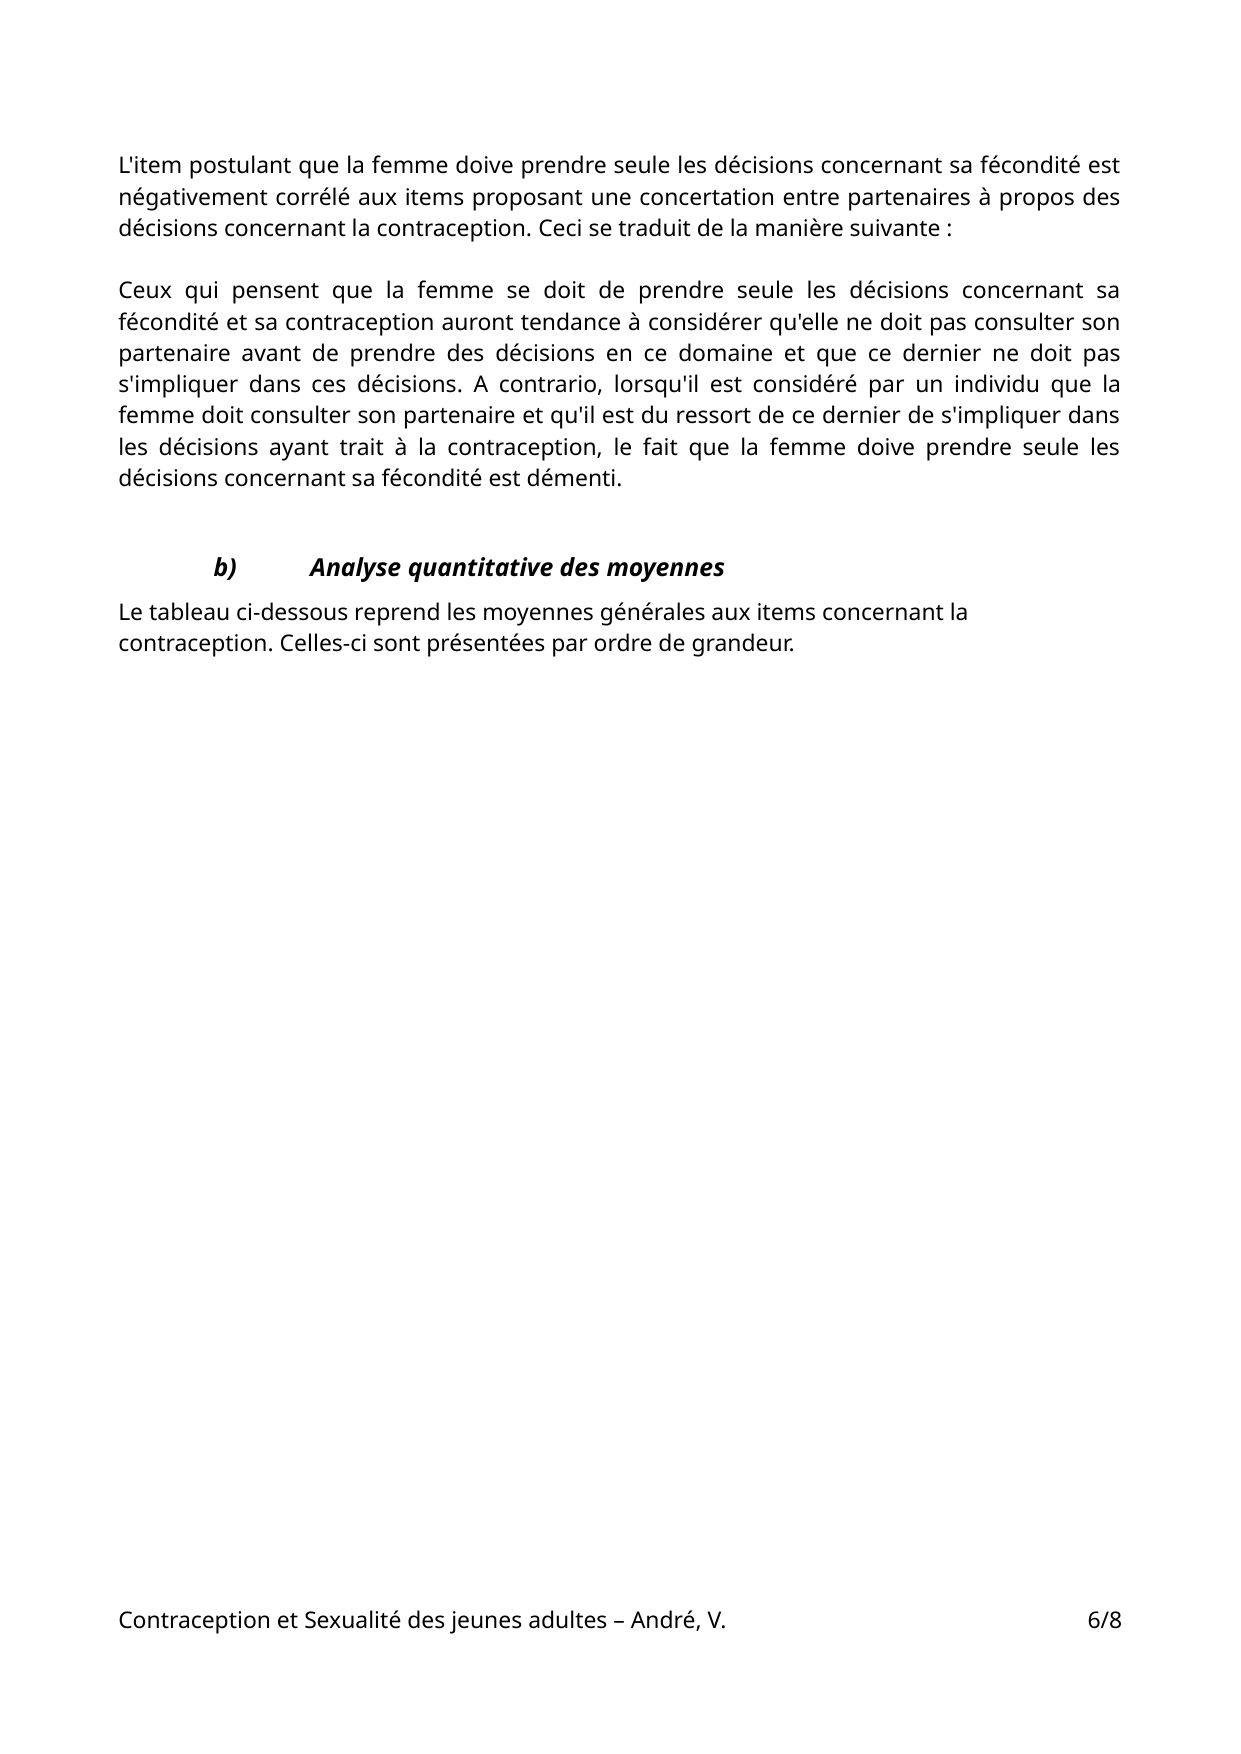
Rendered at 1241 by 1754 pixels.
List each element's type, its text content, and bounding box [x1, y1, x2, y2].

text L'item postulant que la femme doive prendre seule les décisions concernant sa fécondité est négativement corrélé aux items proposant une concertation entre partenaires à propos des décisions concernant la contraception. Ceci se traduit de la manière suivante : [118, 149, 1122, 243]
subtitle Analyse quantitative des moyennes [207, 549, 1122, 583]
text Le tableau ci-dessous reprend les moyennes générales aux items concernant la contraception. Celles-ci sont présentées par ordre de grandeur. [118, 596, 1122, 658]
text Ceux qui pensent que la femme se doit de prendre seule les décisions concernant sa fécondité et sa contraception auront tendance à considérer qu'elle ne doit pas consulter son partenaire avant de prendre des décisions en ce domaine et que ce dernier ne doit pas s'impliquer dans ces décisions. A contrario, lorsqu'il est considéré par un individu que la femme doit consulter son partenaire et qu'il est du ressort de ce dernier de s'impliquer dans les décisions ayant trait à la contraception, le fait que la femme doive prendre seule les décisions concernant sa fécondité est démenti. [118, 274, 1122, 493]
